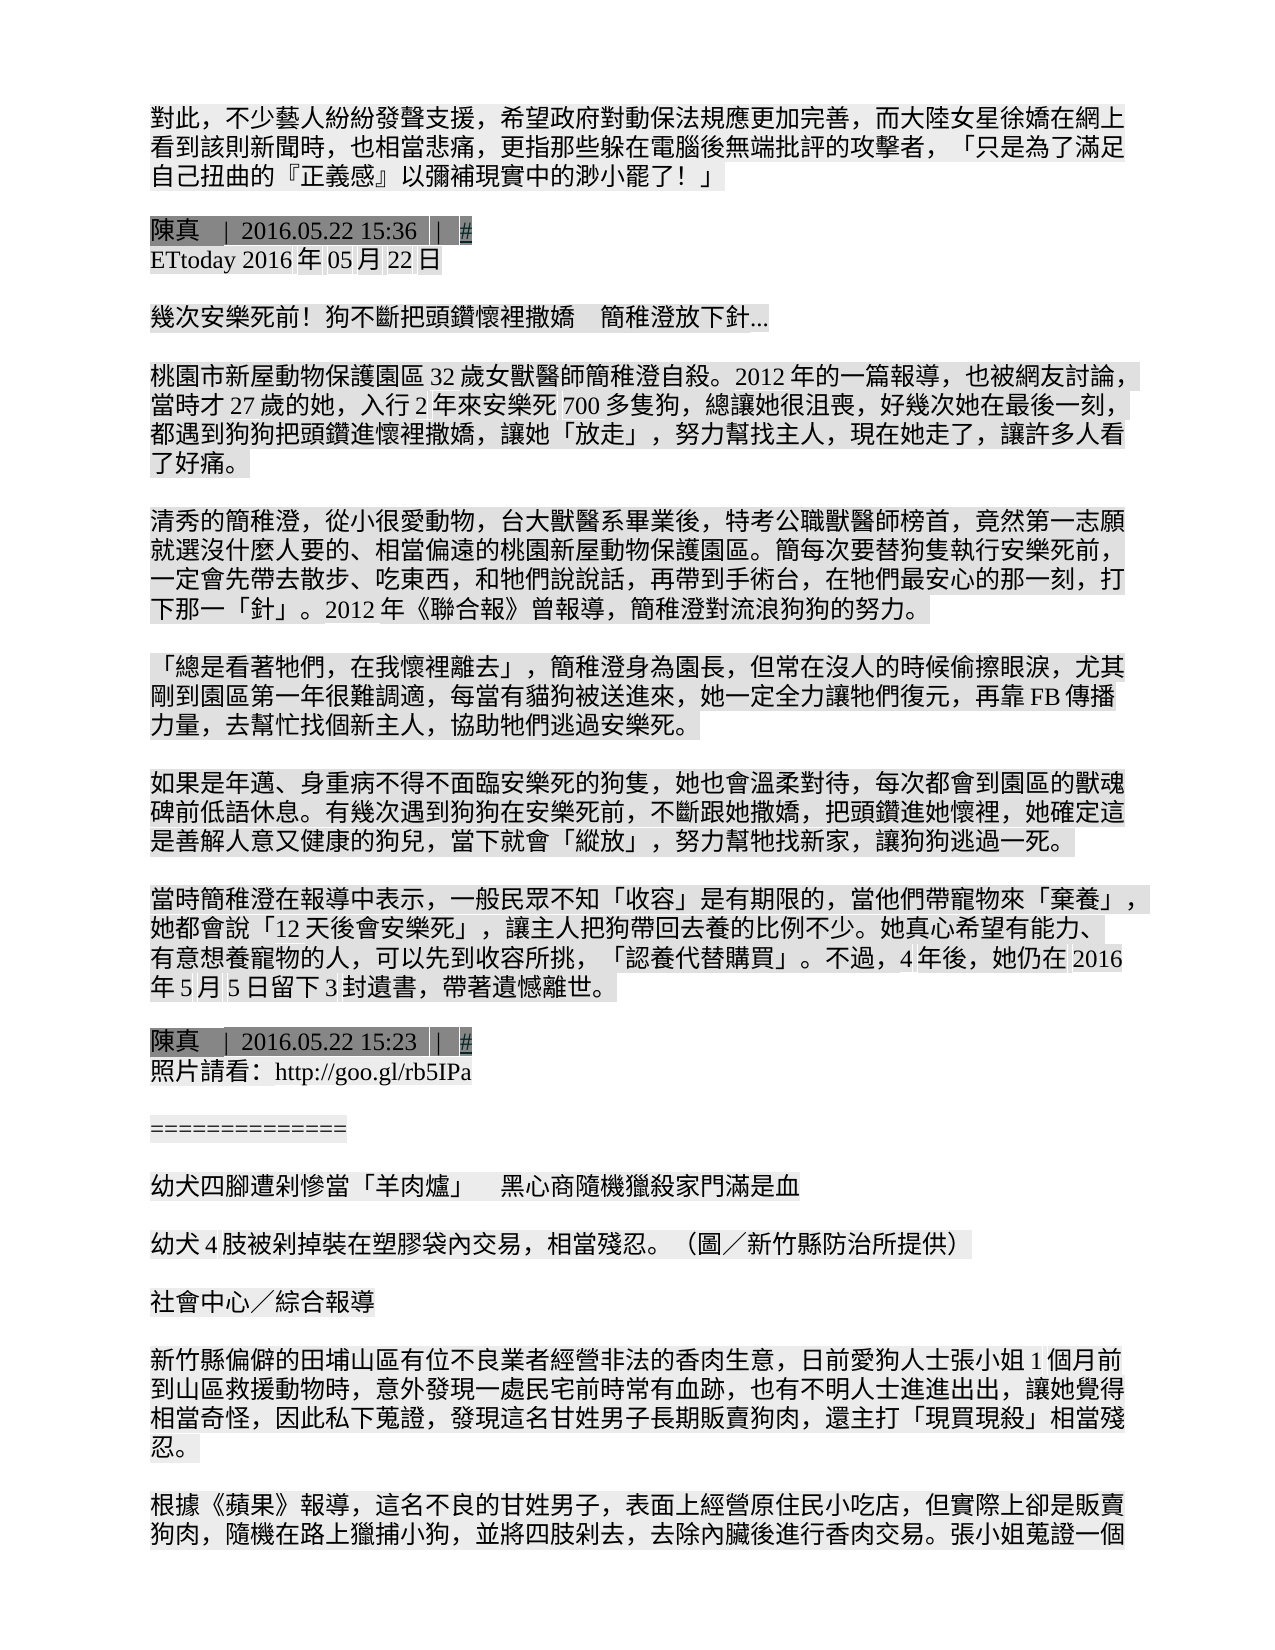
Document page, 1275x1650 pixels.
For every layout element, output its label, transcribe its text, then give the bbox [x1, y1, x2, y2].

text 陳真 | 2016.05.22 15:23 | # [150, 1027, 1125, 1057]
text 照片請看：http://goo.gl/rb5IPa ============== 幼犬四腳遭剁慘當「羊肉爐」 黑心商隨機獵殺家門滿是血 幼犬4肢被剁掉裝在塑膠袋內交易，相當殘忍。（圖／新竹縣防治所提供） 社會中心／綜合報導 新竹縣偏僻的田埔山區有位不良業者經營非法的香肉生意，日前愛狗人士張小姐1個月前到山區救援動物時，意外發現一處民宅前時常有血跡，也有不明人士進進出出，讓她覺得相當奇怪，因此私下蒐證，發現這名甘姓男子長期販賣狗肉，還主打「現買現殺」相當殘忍。 根據《蘋果》報導，這名不良的甘姓男子，表面上經營原住民小吃店，但實際上卻是販賣狗肉，隨機在路上獵捕小狗，並將四肢剁去，去除內臟後進行香肉交易。張小姐蒐證一個多月，21日喬裝買客上門買香肉，甘姓男子如期赴約，帶著白色塑膠袋，裡頭還裝著四肢被去除的小黑犬，身上還滿是鮮血，相當殘忍。 張小姐確認後，立刻通報警方與新竹縣防治所與新竹縣家畜疾病防治所到場蒐證，甘姓男子見到警方來查，還一度想要把塑膠袋丟到山谷，還辯稱「這不是我的，我是被陷害的」所幸被張小姐制止。甘男交易時還向張小姐說「內臟都去除乾淨了，保證純的！」甘姓男子得知自己無法卸責時，還囂張大罵「殺自己家的狗，又沒錯」 新竹縣防治所動物保護課課長李陳旺表示，甘性男子已違反《動保法》第25條「故意使動物致死」，可處1年以下有期徒刑或拘役，併科新臺幣10萬元以上、1百萬元以下罰金，警方表示，將全力協助防治所受理案件，訊後會連同證物移送法辦，甘姓男子則依違反《動保法》送辦。 [150, 1057, 1125, 1550]
text 陳真 | 2016.05.22 15:36 | # [150, 216, 1125, 246]
text 對此，不少藝人紛紛發聲支援，希望政府對動保法規應更加完善，而大陸女星徐嬌在網上看到該則新聞時，也相當悲痛，更指那些躲在電腦後無端批評的攻擊者，「只是為了滿足自己扭曲的『正義感』以彌補現實中的渺小罷了！」 [150, 75, 1125, 191]
text ETtoday 2016年05月22日 幾次安樂死前！狗不斷把頭鑽懷裡撒嬌 簡稚澄放下針... 桃園市新屋動物保護園區32歲女獸醫師簡稚澄自殺。2012年的一篇報導，也被網友討論，當時才27歲的她，入行2年來安樂死700多隻狗，總讓她很沮喪，好幾次她在最後一刻，都遇到狗狗把頭鑽進懷裡撒嬌，讓她「放走」，努力幫找主人，現在她走了，讓許多人看了好痛。 清秀的簡稚澄，從小很愛動物，台大獸醫系畢業後，特考公職獸醫師榜首，竟然第一志願就選沒什麼人要的、相當偏遠的桃園新屋動物保護園區。簡每次要替狗隻執行安樂死前，一定會先帶去散步、吃東西，和牠們說說話，再帶到手術台，在牠們最安心的那一刻，打下那一「針」。2012年《聯合報》曾報導，簡稚澄對流浪狗狗的努力。 「總是看著牠們，在我懷裡離去」，簡稚澄身為園長，但常在沒人的時候偷擦眼淚，尤其剛到園區第一年很難調適，每當有貓狗被送進來，她一定全力讓牠們復元，再靠FB傳播力量，去幫忙找個新主人，協助牠們逃過安樂死。 如果是年邁、身重病不得不面臨安樂死的狗隻，她也會溫柔對待，每次都會到園區的獸魂碑前低語休息。有幾次遇到狗狗在安樂死前，不斷跟她撒嬌，把頭鑽進她懷裡，她確定這是善解人意又健康的狗兒，當下就會「縱放」，努力幫牠找新家，讓狗狗逃過一死。 當時簡稚澄在報導中表示，一般民眾不知「收容」是有期限的，當他們帶寵物來「棄養」，她都會說「12天後會安樂死」，讓主人把狗帶回去養的比例不少。她真心希望有能力、有意想養寵物的人，可以先到收容所挑，「認養代替購買」。不過，4年後，她仍在2016年5月5日留下3封遺書，帶著遺憾離世。 [150, 246, 1125, 1002]
